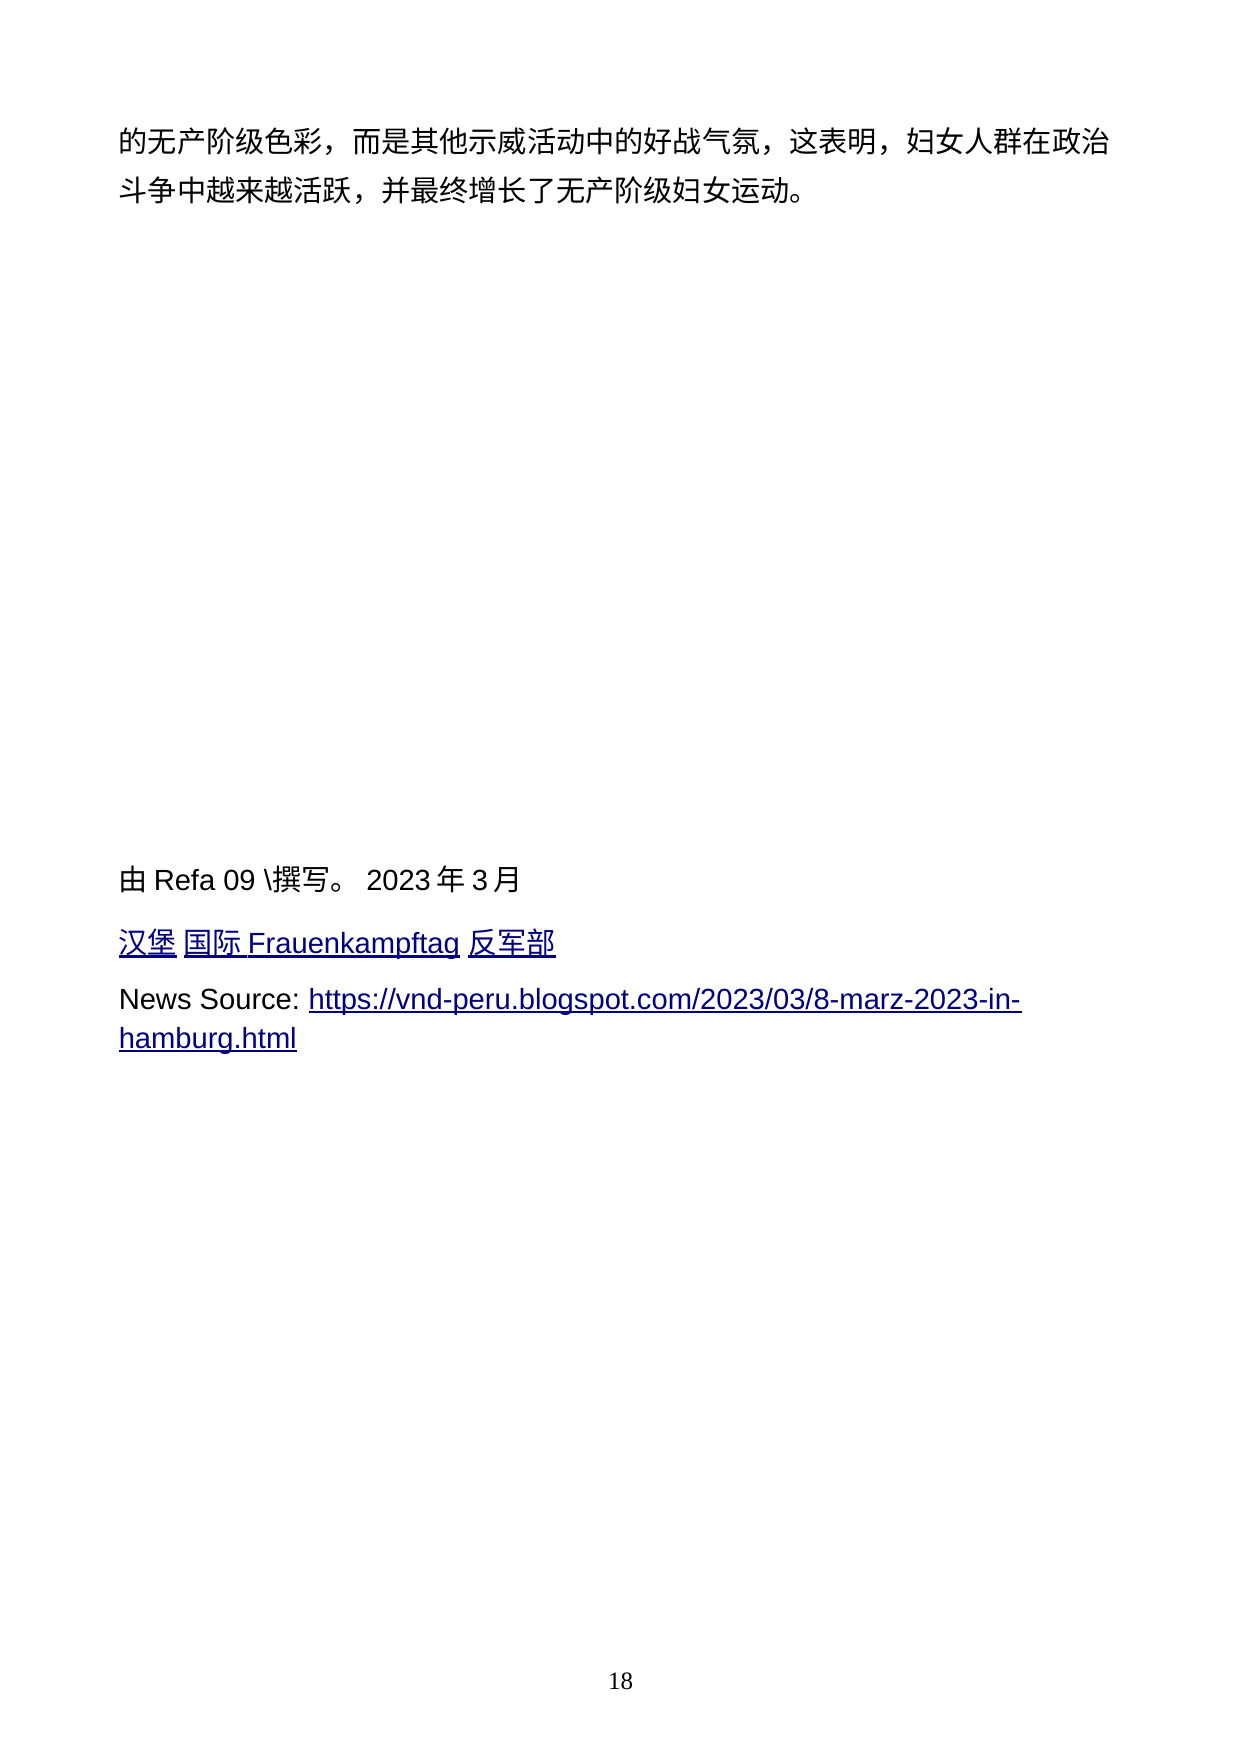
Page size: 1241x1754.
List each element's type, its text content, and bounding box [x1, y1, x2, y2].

text 汉堡 国际Frauenkampftag 反军部 [118, 919, 1122, 962]
text 此外，3月8日分发了红色妇女委员会的数百个传单-FRG，并大声调整了标语，这些口号是在分裂的示威活动中发现的。 即使在这次示威中，这不是女权主义的无产阶级色彩，而是其他示威活动中的好战气氛，这表明，妇女人群在政治斗争中越来越活跃，并最终增长了无产阶级妇女运动。 [118, 118, 1122, 209]
text News Source: https://vnd-peru.blogspot.com/2023/03/8-marz-2023-in-hamburg.html [118, 982, 1122, 1054]
text 由Refa 09 \撰写。 2023年3月 [118, 230, 1122, 898]
